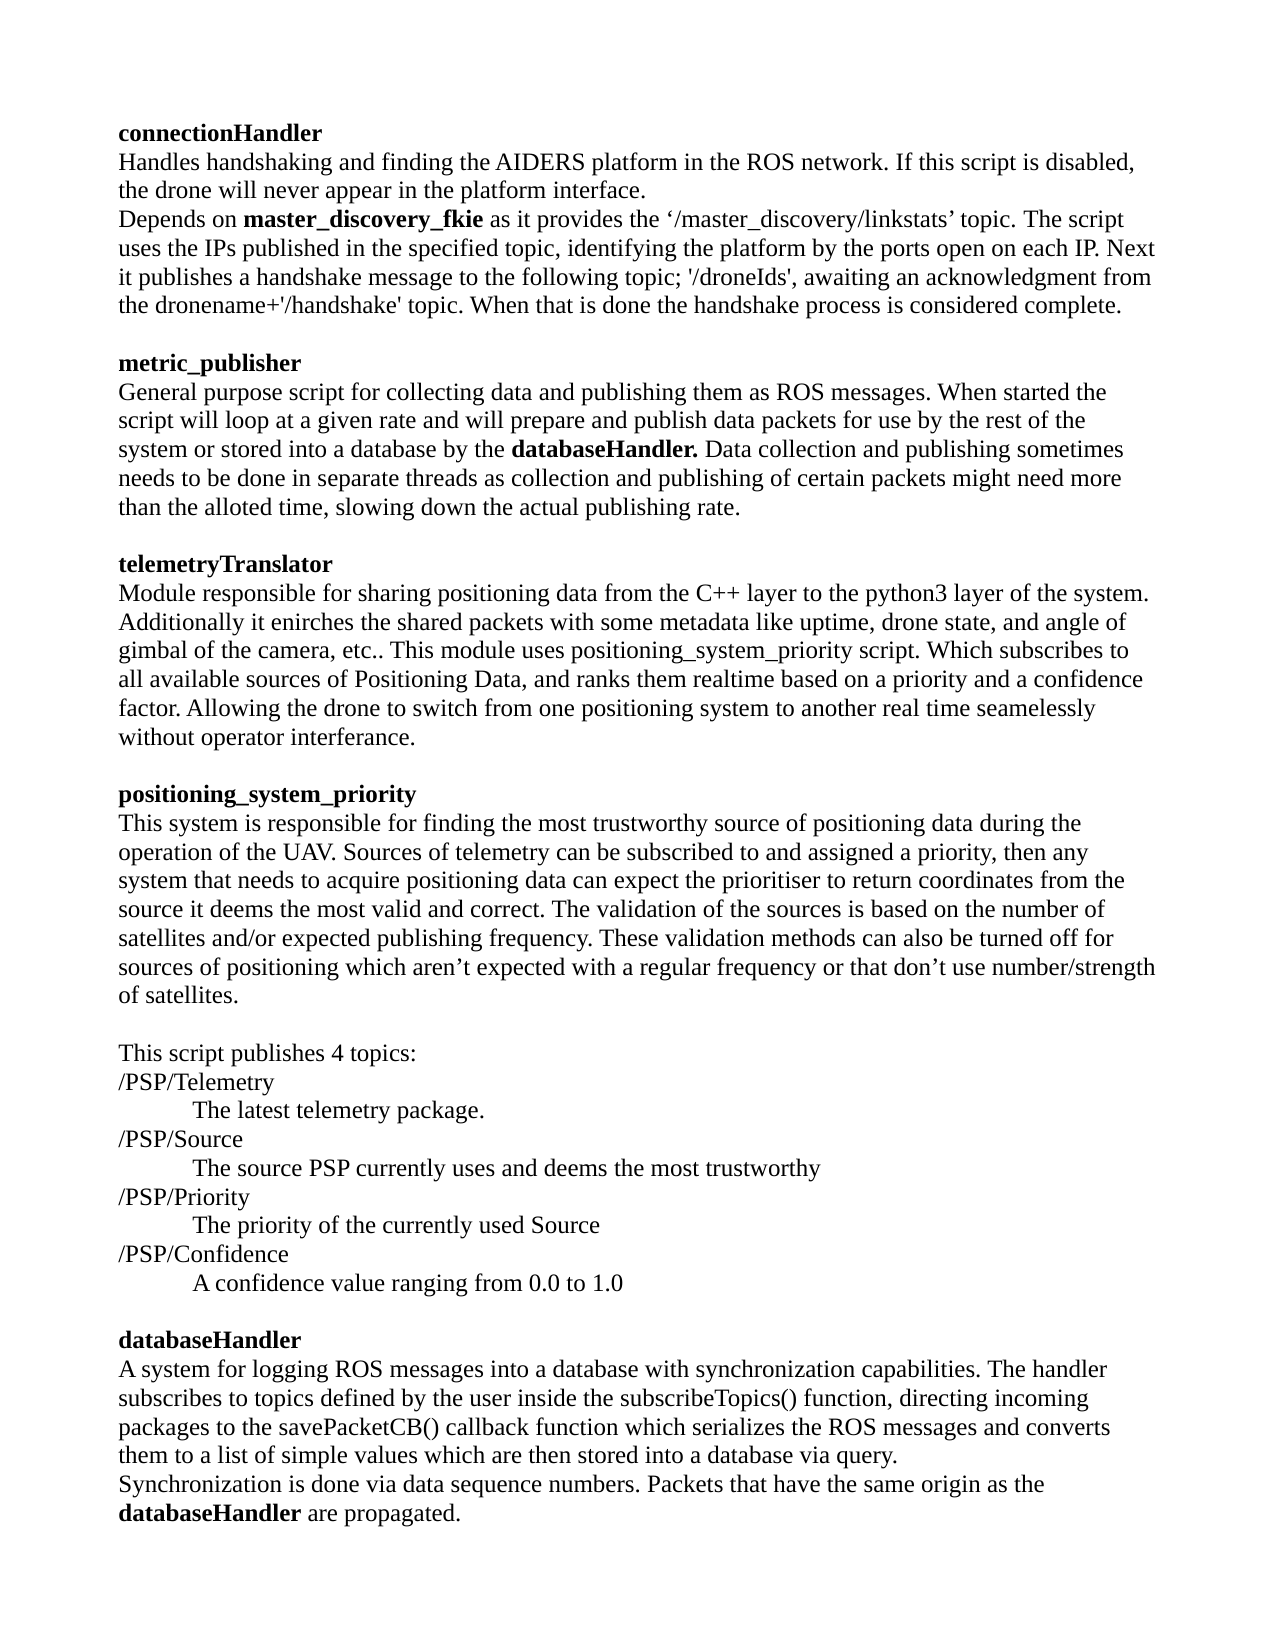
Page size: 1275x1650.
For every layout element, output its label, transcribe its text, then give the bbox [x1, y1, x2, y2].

text connectionHandler [118, 118, 1157, 147]
text /PSP/Source [118, 1124, 1157, 1153]
text telemetryTranslator [118, 549, 1157, 578]
text A system for logging ROS messages into a database with synchronization capabilities. The handler subscribes to topics defined by the user inside the subscribeTopics() function, directing incoming packages to the savePacketCB() callback function which serializes the ROS messages and converts them to a list of simple values which are then stored into a database via query. [118, 1354, 1157, 1469]
text This script publishes 4 topics: [118, 1038, 1157, 1067]
text The source PSP currently uses and deems the most trustworthy [118, 1153, 1157, 1182]
text The priority of the currently used Source [118, 1211, 1157, 1239]
text Synchronization is done via data sequence numbers. Packets that have the same origin as the databaseHandler are propagated. [118, 1469, 1157, 1527]
text Handles handshaking and finding the AIDERS platform in the ROS network. If this script is disabled, the drone will never appear in the platform interface. [118, 147, 1157, 204]
text metric_publisher [118, 348, 1157, 377]
text General purpose script for collecting data and publishing them as ROS messages. When started the script will loop at a given rate and will prepare and publish data packets for use by the rest of the system or stored into a database by the databaseHandler. Data collection and publishing sometimes needs to be done in separate threads as collection and publishing of certain packets might need more than the alloted time, slowing down the actual publishing rate. [118, 377, 1157, 521]
text /PSP/Telemetry [118, 1067, 1157, 1096]
text This system is responsible for finding the most trustworthy source of positioning data during the operation of the UAV. Sources of telemetry can be subscribed to and assigned a priority, then any system that needs to acquire positioning data can expect the prioritiser to return coordinates from the source it deems the most valid and correct. The validation of the sources is based on the number of satellites and/or expected publishing frequency. These validation methods can also be turned off for sources of positioning which aren’t expected with a regular frequency or that don’t use number/strength of satellites. [118, 808, 1157, 1009]
text /PSP/Priority [118, 1182, 1157, 1211]
text The latest telemetry package. [118, 1096, 1157, 1124]
text databaseHandler [118, 1326, 1157, 1354]
text positioning_system_priority [118, 779, 1157, 808]
text A confidence value ranging from 0.0 to 1.0 [118, 1268, 1157, 1297]
text Depends on master_discovery_fkie as it provides the ‘/master_discovery/linkstats’ topic. The script uses the IPs published in the specified topic, identifying the platform by the ports open on each IP. Next it publishes a handshake message to the following topic; '/droneIds', awaiting an acknowledgment from the dronename+'/handshake' topic. When that is done the handshake process is considered complete. [118, 204, 1157, 319]
text /PSP/Confidence [118, 1239, 1157, 1268]
text Module responsible for sharing positioning data from the C++ layer to the python3 layer of the system. Additionally it enirches the shared packets with some metadata like uptime, drone state, and angle of gimbal of the camera, etc.. This module uses positioning_system_priority script. Which subscribes to all available sources of Positioning Data, and ranks them realtime based on a priority and a confidence factor. Allowing the drone to switch from one positioning system to another real time seamelessly without operator interferance. [118, 578, 1157, 751]
